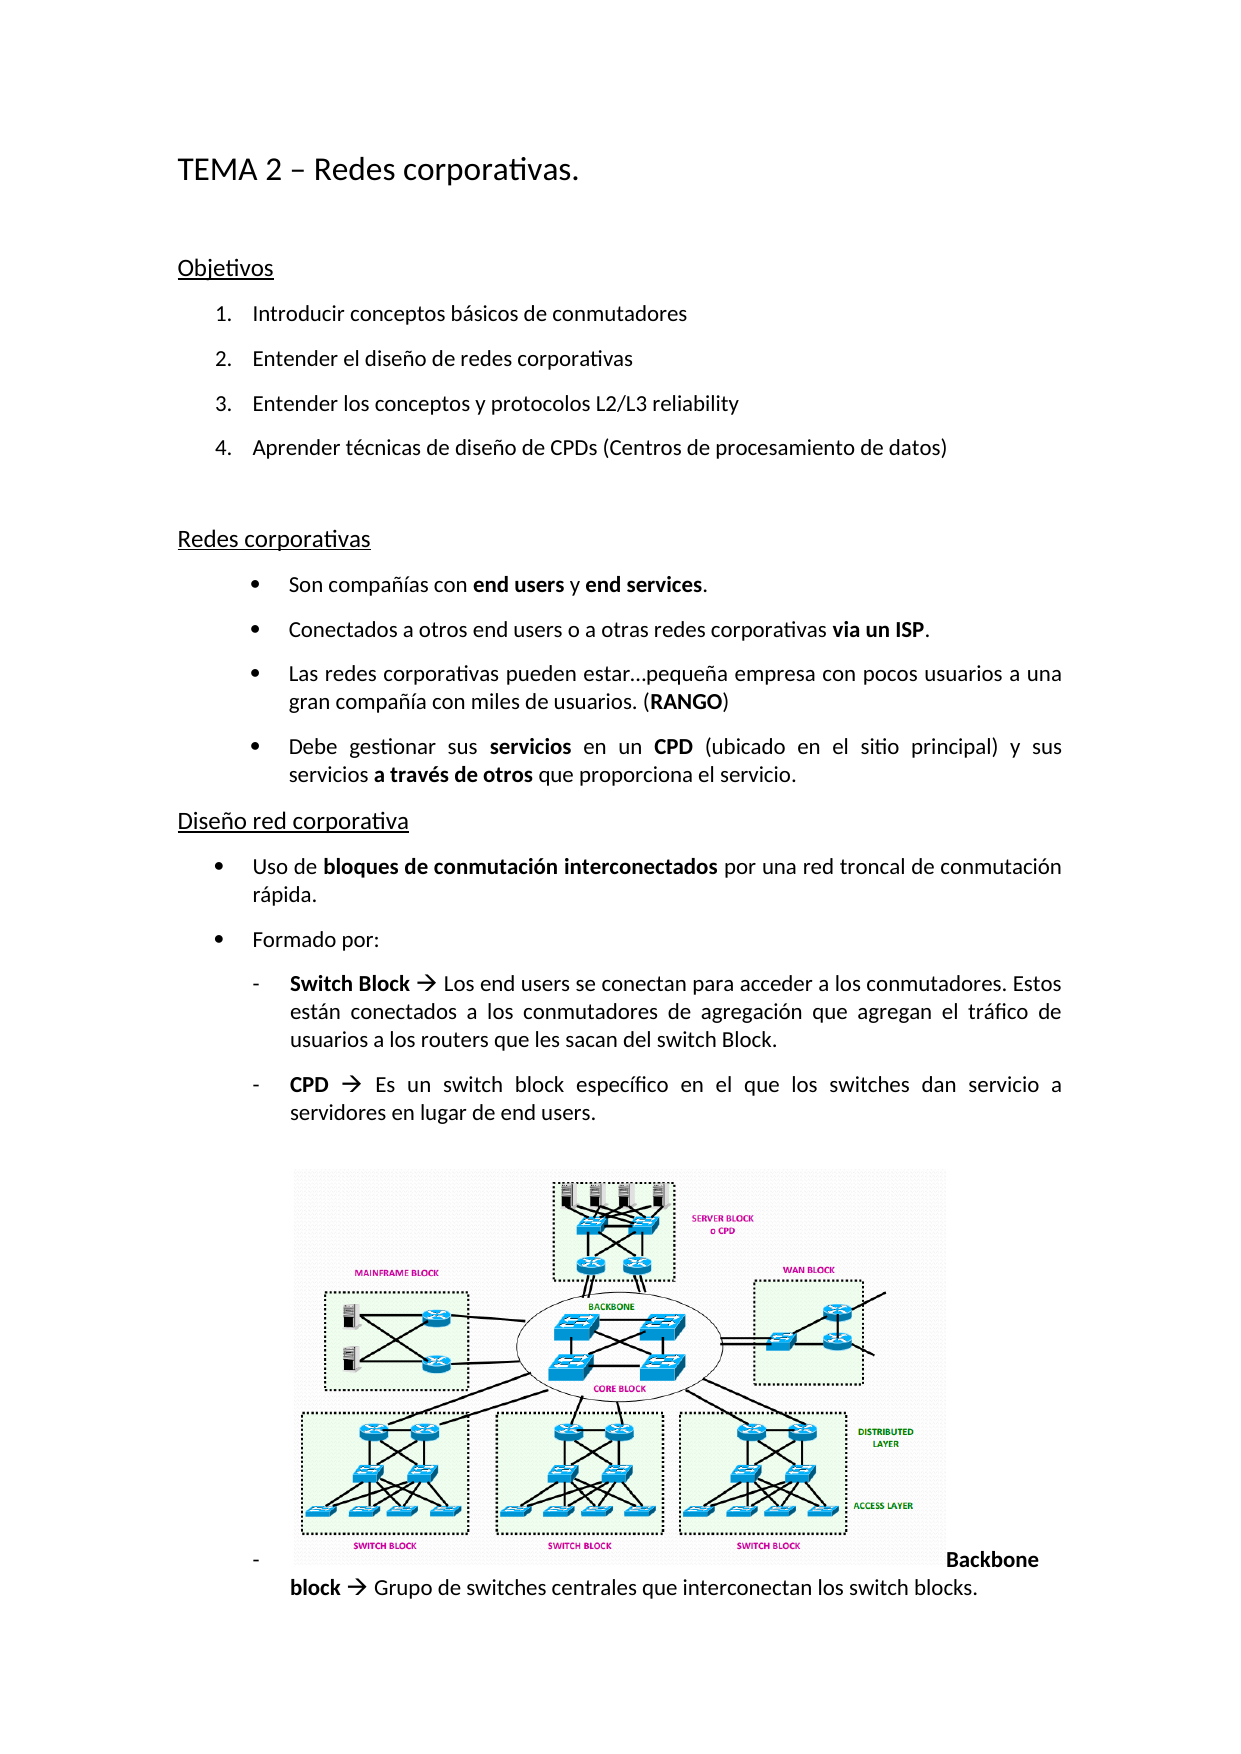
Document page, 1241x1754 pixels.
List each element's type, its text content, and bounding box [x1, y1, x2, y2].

list Uso de bloques de conmutación interconectados por una red troncal de conmutación rápida. [215, 852, 1063, 908]
text Redes corporativas [177, 523, 1063, 553]
list Entender los conceptos y protocolos L2/L3 reliability [215, 389, 1063, 417]
list Son compañías con end users y end services. [251, 570, 1063, 598]
text Objetivos [177, 252, 1063, 283]
list Entender el diseño de redes corporativas [215, 344, 1063, 372]
list Las redes corporativas pueden estar…pequeña empresa con pocos usuarios a una gran compañía con miles de usuarios. (RANGO) [251, 659, 1063, 715]
list Backbone block  Grupo de switches centrales que interconectan los switch blocks. [252, 1545, 1063, 1601]
list CPD  Es un switch block específico en el que los switches dan servicio a servidores en lugar de end users. [252, 1070, 1063, 1126]
text TEMA 2 – Redes corporativas. [177, 148, 1063, 188]
list Aprender técnicas de diseño de CPDs (Centros de procesamiento de datos) [215, 433, 1063, 461]
list Debe gestionar sus servicios en un CPD (ubicado en el sitio principal) y sus servicios a través de otros que proporciona el servicio. [251, 732, 1063, 788]
list Switch Block  Los end users se conectan para acceder a los conmutadores. Estos están conectados a los conmutadores de agregación que agregan el tráfico de usuarios a los routers que les sacan del switch Block. [252, 969, 1063, 1053]
list Formado por: [215, 925, 1063, 953]
list Conectados a otros end users o a otras redes corporativas via un ISP. [251, 615, 1063, 643]
text Diseño red corporativa [177, 805, 1063, 835]
list Introducir conceptos básicos de conmutadores [215, 299, 1063, 327]
